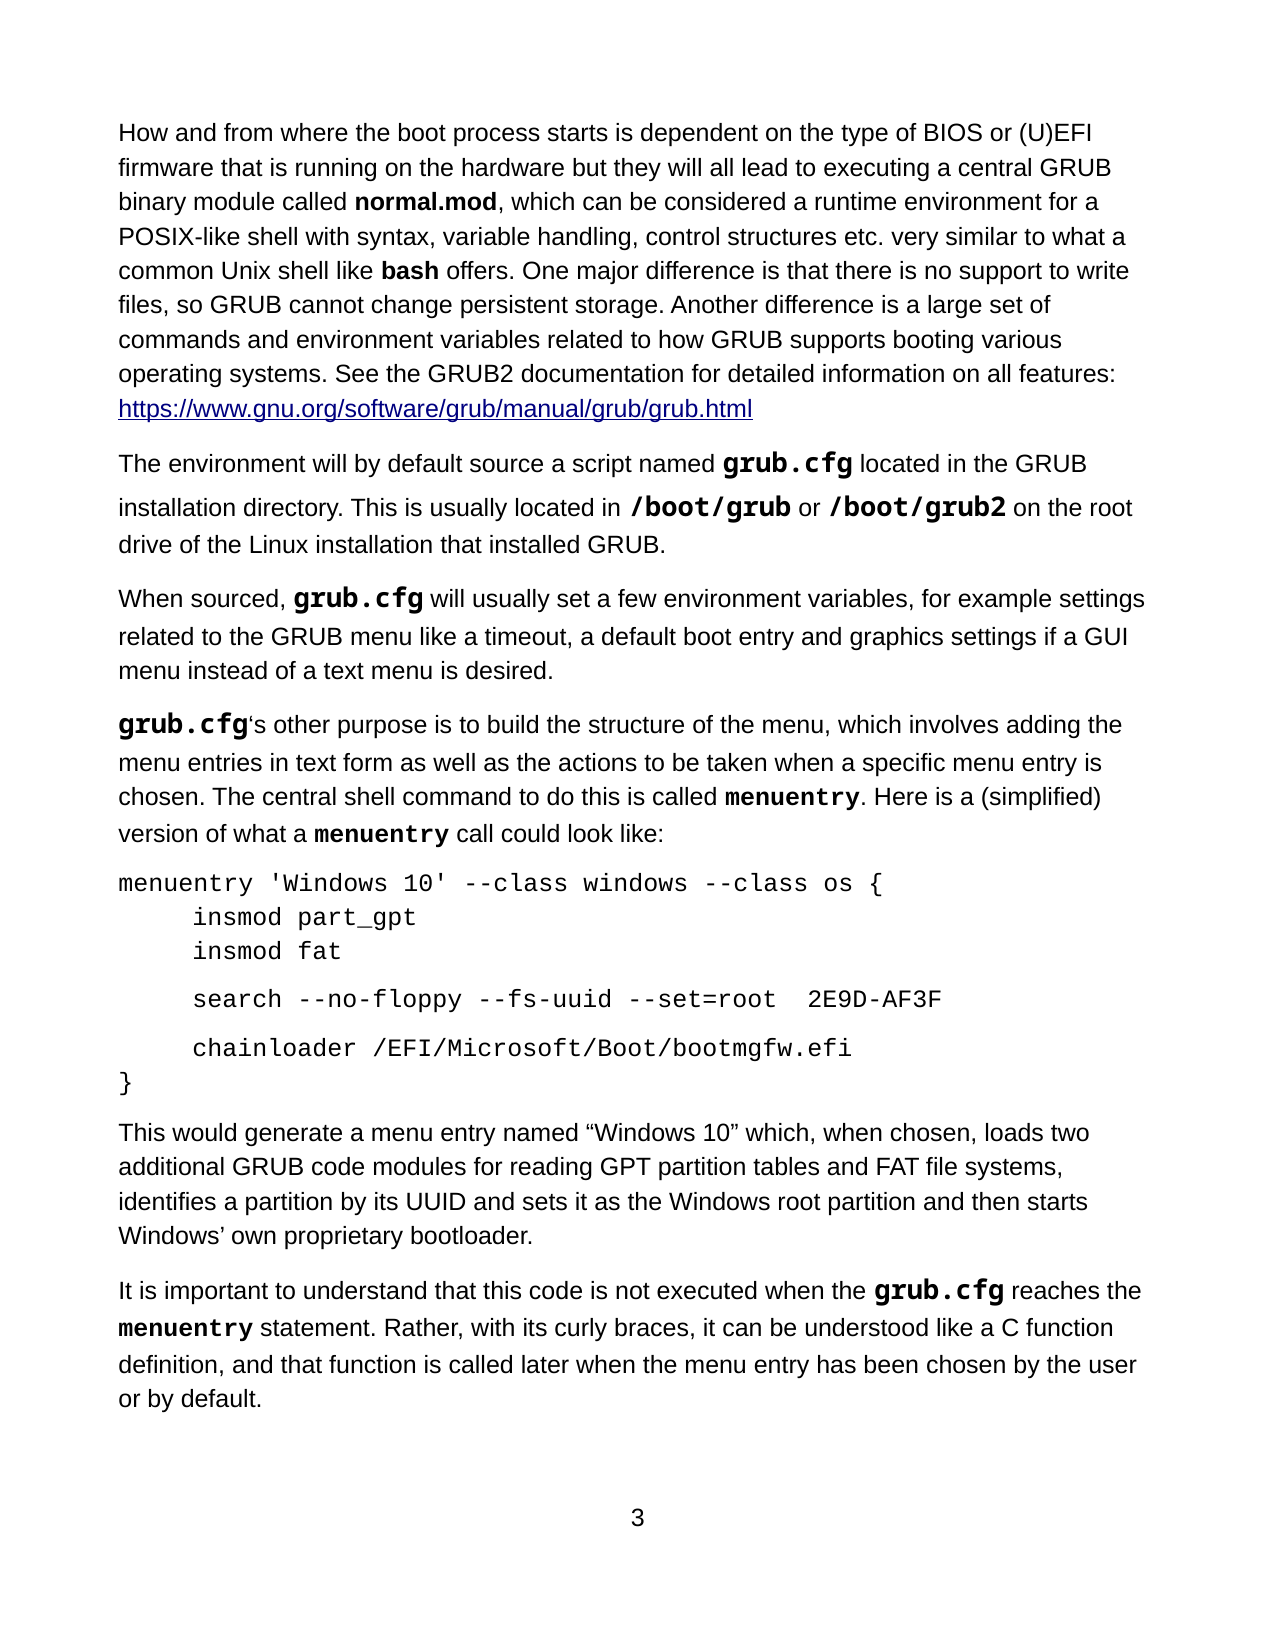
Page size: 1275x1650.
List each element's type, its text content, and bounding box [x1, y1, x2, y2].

text When sourced, grub.cfg will usually set a few environment variables, for example settings related to the GRUB menu like a timeout, a default boot entry and graphics settings if a GUI menu instead of a text menu is desired. [118, 579, 1157, 685]
text search --no-floppy --fs-uuid --set=root 2E9D-AF3F [118, 987, 1157, 1015]
text How and from where the boot process starts is dependent on the type of BIOS or (U)EFI firmware that is running on the hardware but they will all lead to executing a central GRUB binary module called normal.mod, which can be considered a runtime environment for a POSIX-like shell with syntax, variable handling, control structures etc. very similar to what a common Unix shell like bash offers. One major difference is that there is no support to write files, so GRUB cannot change persistent storage. Another difference is a large set of commands and environment variables related to how GRUB supports booting various operating systems. See the GRUB2 documentation for detailed information on all features: https://www.gnu.org/software/grub/manual/grub/grub.html [118, 118, 1157, 423]
text grub.cfg‘s other purpose is to build the structure of the menu, which involves adding the menu entries in text form as well as the actions to be taken when a specific menu entry is chosen. The central shell command to do this is called menuentry. Here is a (simplified) version of what a menuentry call could look like: [118, 705, 1157, 850]
text It is important to understand that this code is not executed when the grub.cfg reaches the menuentry statement. Rather, with its curly braces, it can be understood like a C function definition, and that function is called later when the menu entry has been chosen by the user or by default. [118, 1270, 1157, 1413]
text The environment will by default source a script named grub.cfg located in the GRUB installation directory. This is usually located in /boot/grub or /boot/grub2 on the root drive of the Linux installation that installed GRUB. [118, 443, 1157, 558]
text This would generate a menu entry named “Windows 10” which, when chosen, loads two additional GRUB code modules for reading GPT partition tables and FAT file systems, identifies a partition by its UUID and sets it as the Windows root partition and then starts Windows’ own proprietary bootloader. [118, 1118, 1157, 1250]
text chainloader /EFI/Microsoft/Boot/bootmgfw.efi } [118, 1035, 1157, 1098]
text menuentry 'Windows 10' --class windows --class os { insmod part_gpt insmod fat [118, 870, 1157, 967]
